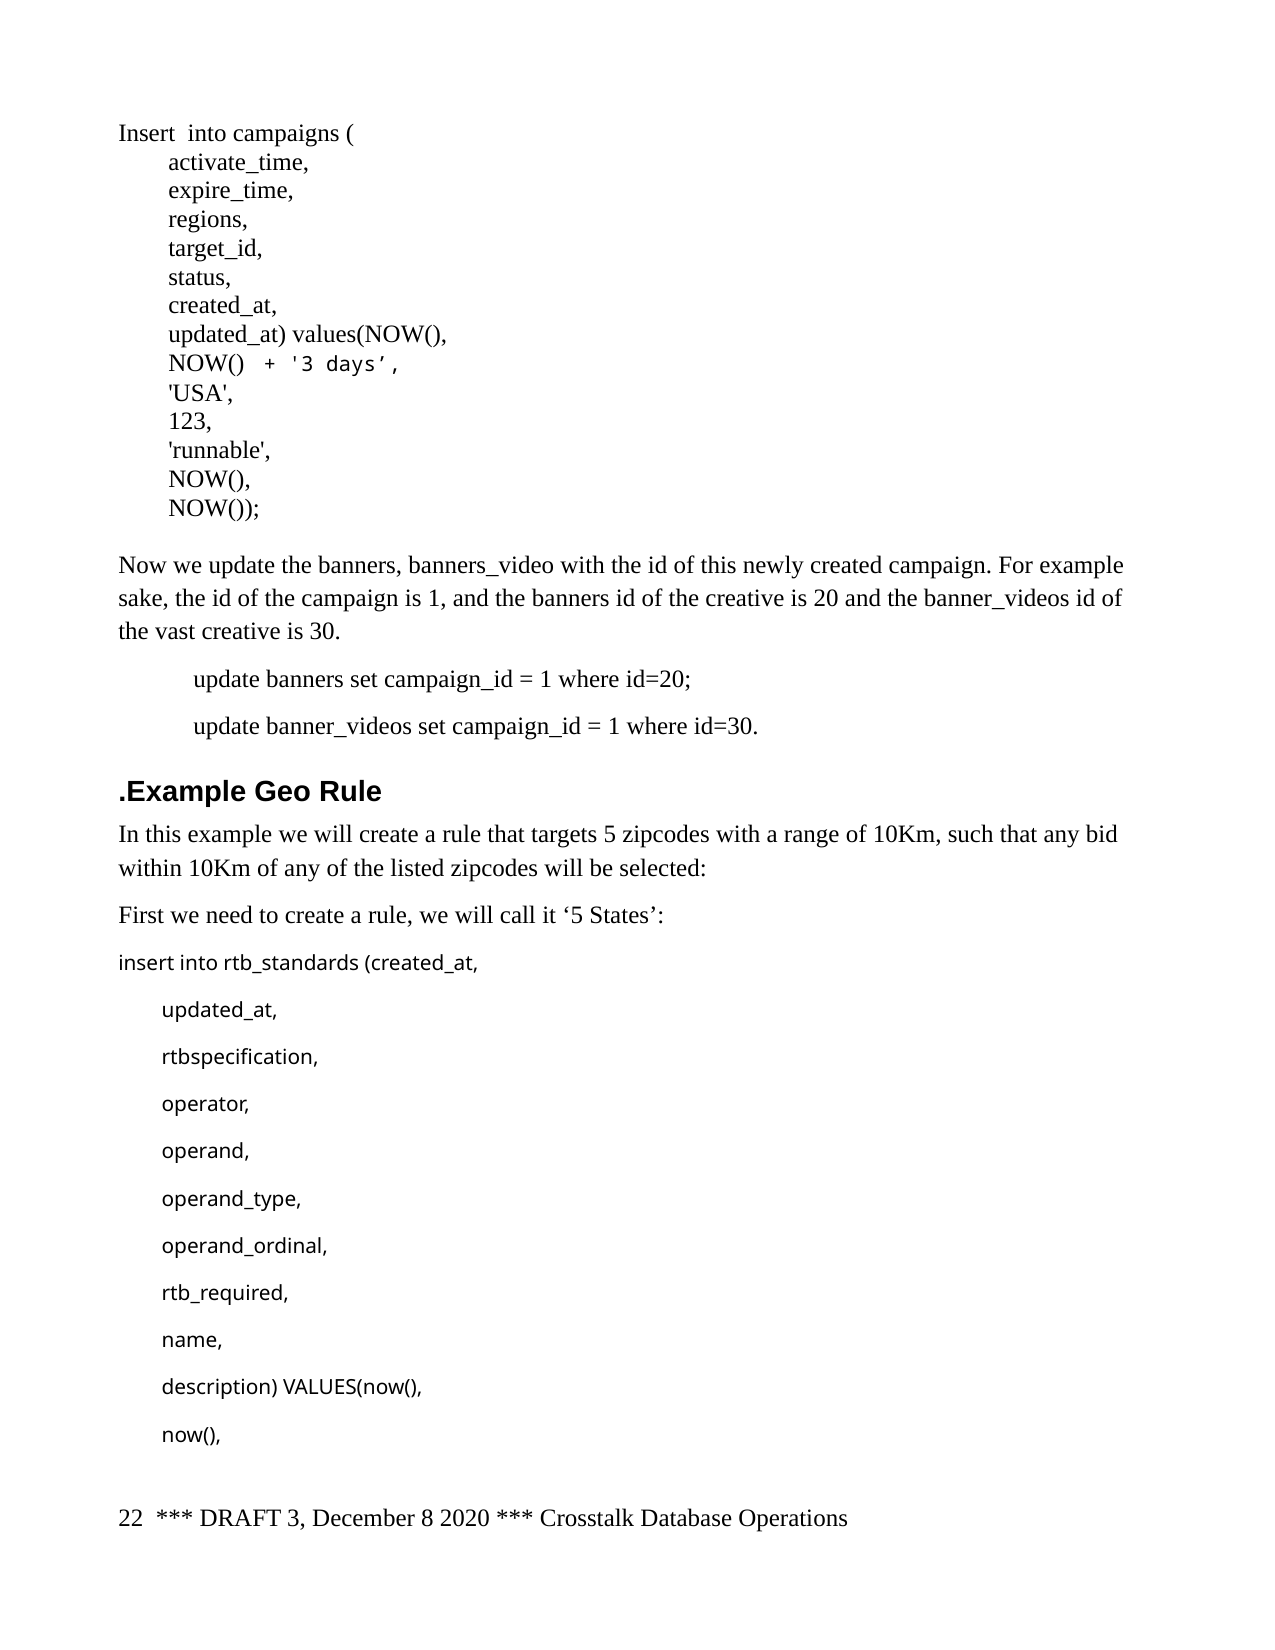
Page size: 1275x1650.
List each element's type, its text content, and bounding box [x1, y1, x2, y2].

text updated_at) values(NOW(), [118, 319, 1157, 348]
subtitle Example Geo Rule [118, 773, 1157, 807]
text NOW(), [118, 464, 1157, 493]
text NOW() + '3 days’, [118, 348, 1157, 378]
text created_at, [118, 291, 1157, 319]
text update banner_videos set campaign_id = 1 where id=30. [193, 711, 1157, 740]
text In this example we will create a rule that targets 5 zipcodes with a range of 10Km, such that any bid within 10Km of any of the listed zipcodes will be selected: [118, 819, 1157, 881]
text operator, [118, 1089, 1157, 1118]
text status, [118, 262, 1157, 291]
text insert into rtb_standards (created_at, [118, 948, 1157, 976]
text description) VALUES(now(), [118, 1372, 1157, 1401]
text First we need to create a rule, we will call it ‘5 States’: [118, 900, 1157, 929]
text Insert into campaigns ( [118, 118, 1157, 147]
text 123, [118, 406, 1157, 435]
text rtbspecification, [118, 1042, 1157, 1071]
text name, [118, 1325, 1157, 1354]
text operand, [118, 1137, 1157, 1165]
text target_id, [118, 233, 1157, 262]
text operand_ordinal, [118, 1231, 1157, 1259]
text updated_at, [118, 995, 1157, 1023]
text NOW()); [118, 493, 1157, 521]
text rtb_required, [118, 1278, 1157, 1307]
text 'USA', [118, 378, 1157, 406]
text update banners set campaign_id = 1 where id=20; [118, 664, 1157, 692]
text now(), [118, 1420, 1157, 1448]
text operand_type, [118, 1184, 1157, 1212]
text regions, [118, 204, 1157, 233]
text activate_time, [118, 147, 1157, 176]
text expire_time, [118, 176, 1157, 204]
text 'runnable', [118, 435, 1157, 464]
text Now we update the banners, banners_video with the id of this newly created campaign. For example sake, the id of the campaign is 1, and the banners id of the creative is 20 and the banner_videos id of the vast creative is 30. [118, 550, 1157, 645]
